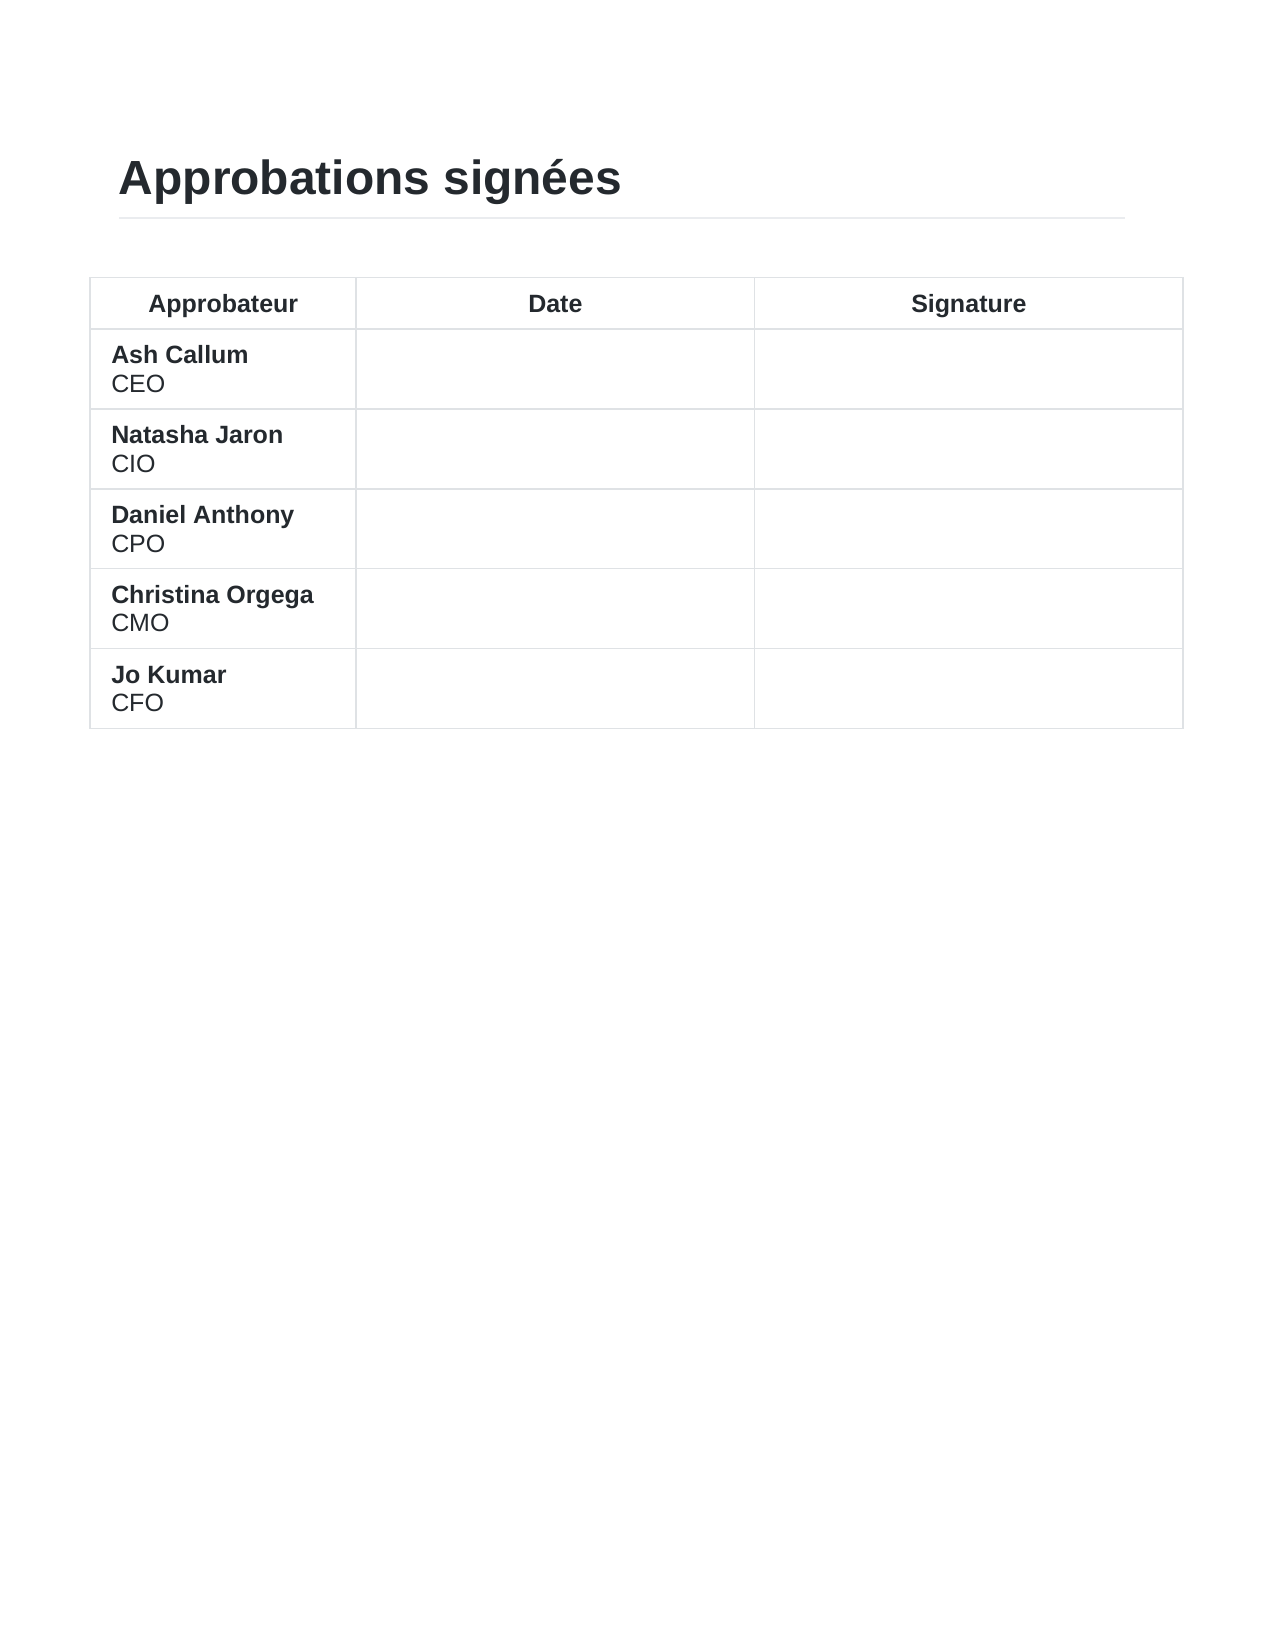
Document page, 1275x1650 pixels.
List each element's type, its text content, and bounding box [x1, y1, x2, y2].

table_cell [755, 330, 1182, 408]
table_cell Jo Kumar CFO [91, 649, 355, 727]
table_cell [357, 649, 754, 727]
table_cell [755, 649, 1182, 727]
table_header Approbateur [91, 278, 355, 328]
table_cell [357, 569, 754, 648]
table_cell [755, 490, 1182, 568]
table_header Signature [755, 278, 1182, 328]
table_cell [357, 330, 754, 408]
table_cell [357, 410, 754, 488]
table_cell [755, 569, 1182, 648]
table_cell [755, 410, 1182, 488]
table_cell Natasha Jaron CIO [91, 410, 355, 488]
table_cell [357, 490, 754, 568]
table_cell Ash Callum CEO [91, 330, 355, 408]
table_cell Daniel Anthony CPO [91, 490, 355, 568]
table_header Date [357, 278, 754, 328]
subtitle Approbations signées [119, 150, 1125, 217]
table_cell Christina Orgega CMO [91, 569, 355, 648]
